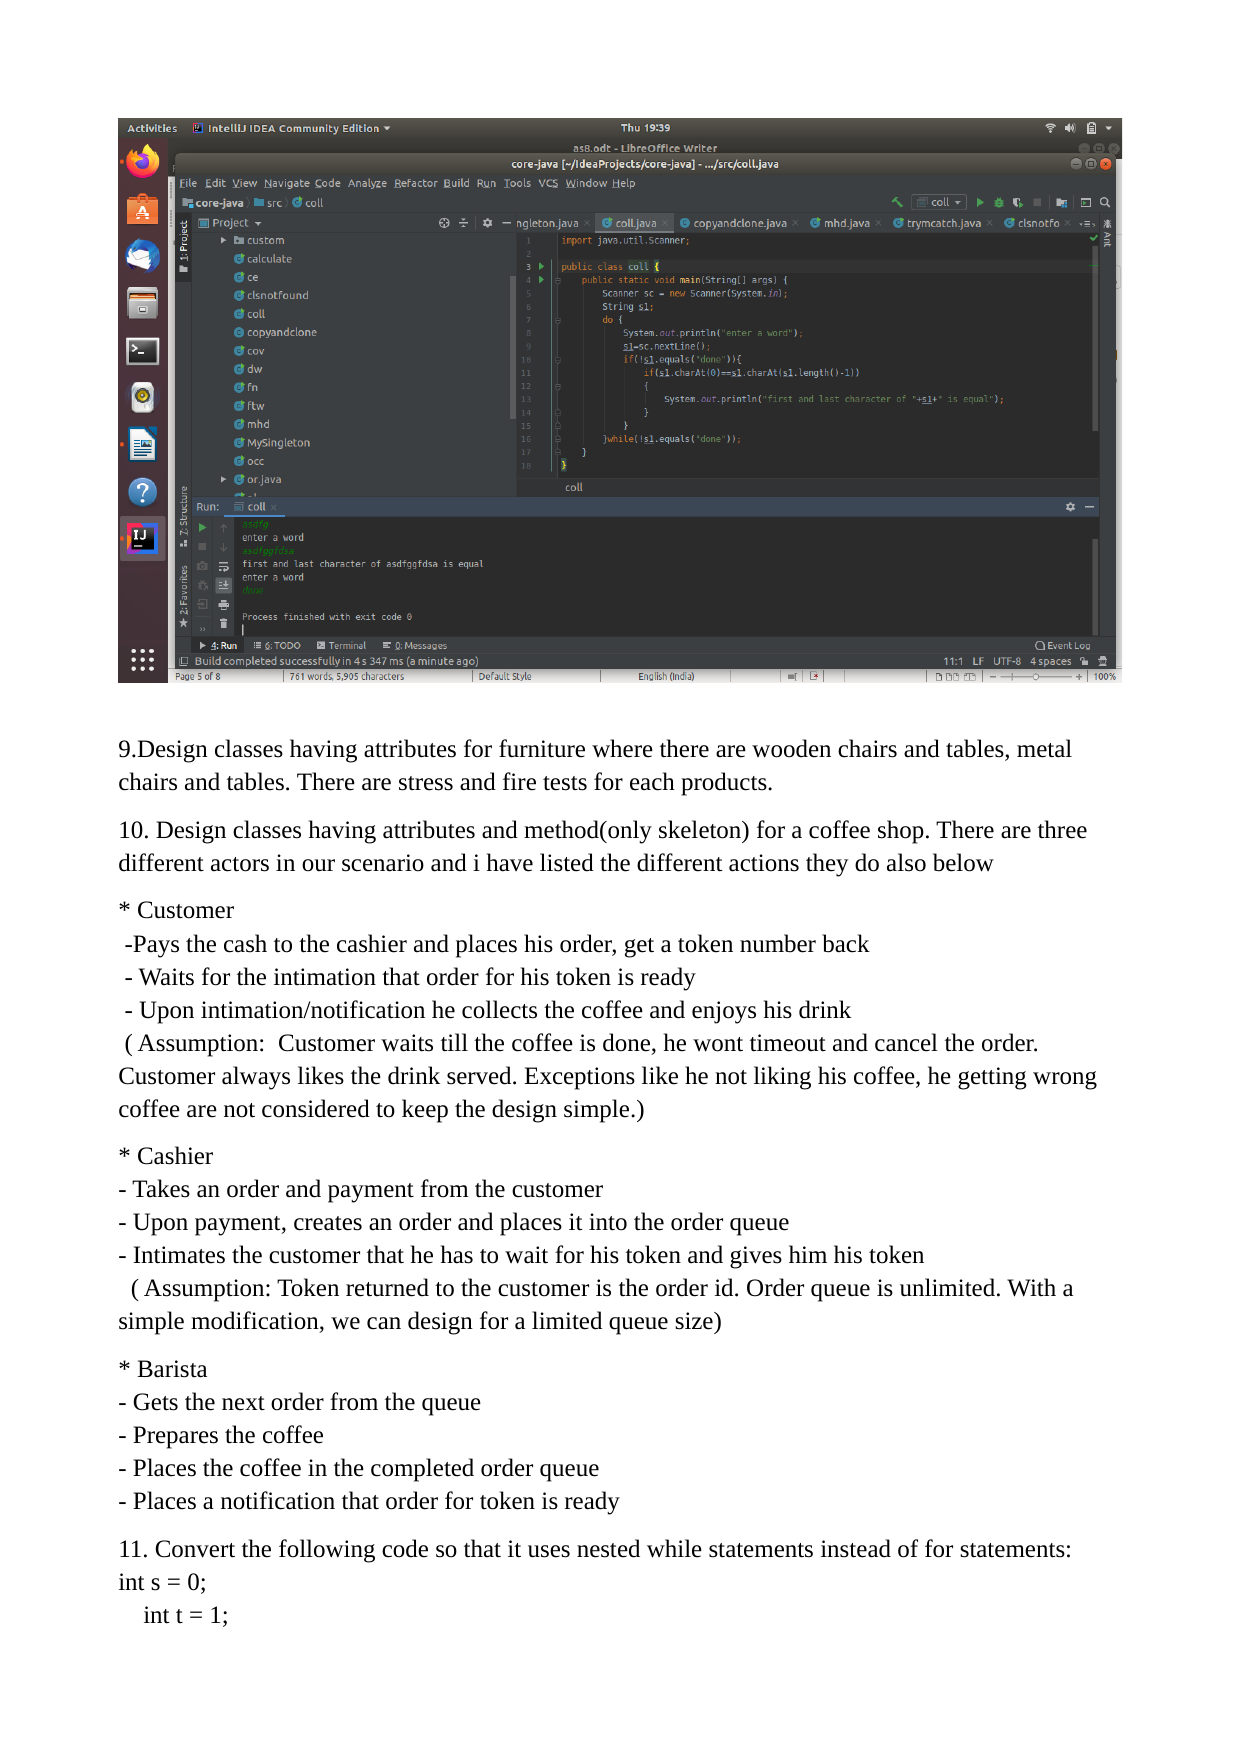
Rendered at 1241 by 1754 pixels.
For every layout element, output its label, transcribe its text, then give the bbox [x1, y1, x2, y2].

text * Customer -Pays the cash to the cashier and places his order, get a token number back - Waits for the intimation that order for his token is ready - Upon intimation/notification he collects the coffee and enjoys his drink ( Assumption: Customer waits till the coffee is done, he wont timeout and cancel the order. Customer always likes the drink served. Exceptions like he not liking his coffee, he getting wrong coffee are not considered to keep the design simple.) [118, 896, 1122, 1122]
text * Barista - Gets the next order from the queue - Prepares the coffee - Places the coffee in the completed order queue - Places a notification that order for token is ready [118, 1354, 1122, 1515]
text 10. Design classes having attributes and method(only skeleton) for a coffee shop. There are three different actors in our scenario and i have listed the different actions they do also below [118, 815, 1122, 877]
picture [118, 118, 1123, 683]
text 9.Design classes having attributes for furniture where there are wooden chairs and tables, metal chairs and tables. There are stress and fire tests for each products. [118, 734, 1122, 796]
text 11. Convert the following code so that it uses nested while statements instead of for statements: int s = 0; int t = 1; [118, 1534, 1122, 1628]
text * Cashier - Takes an order and payment from the customer - Upon payment, creates an order and places it into the order queue - Intimates the customer that he has to wait for his token and gives him his token ( Assumption: Token returned to the customer is the order id. Order queue is unlimited. With a simple modification, we can design for a limited queue size) [118, 1141, 1122, 1335]
